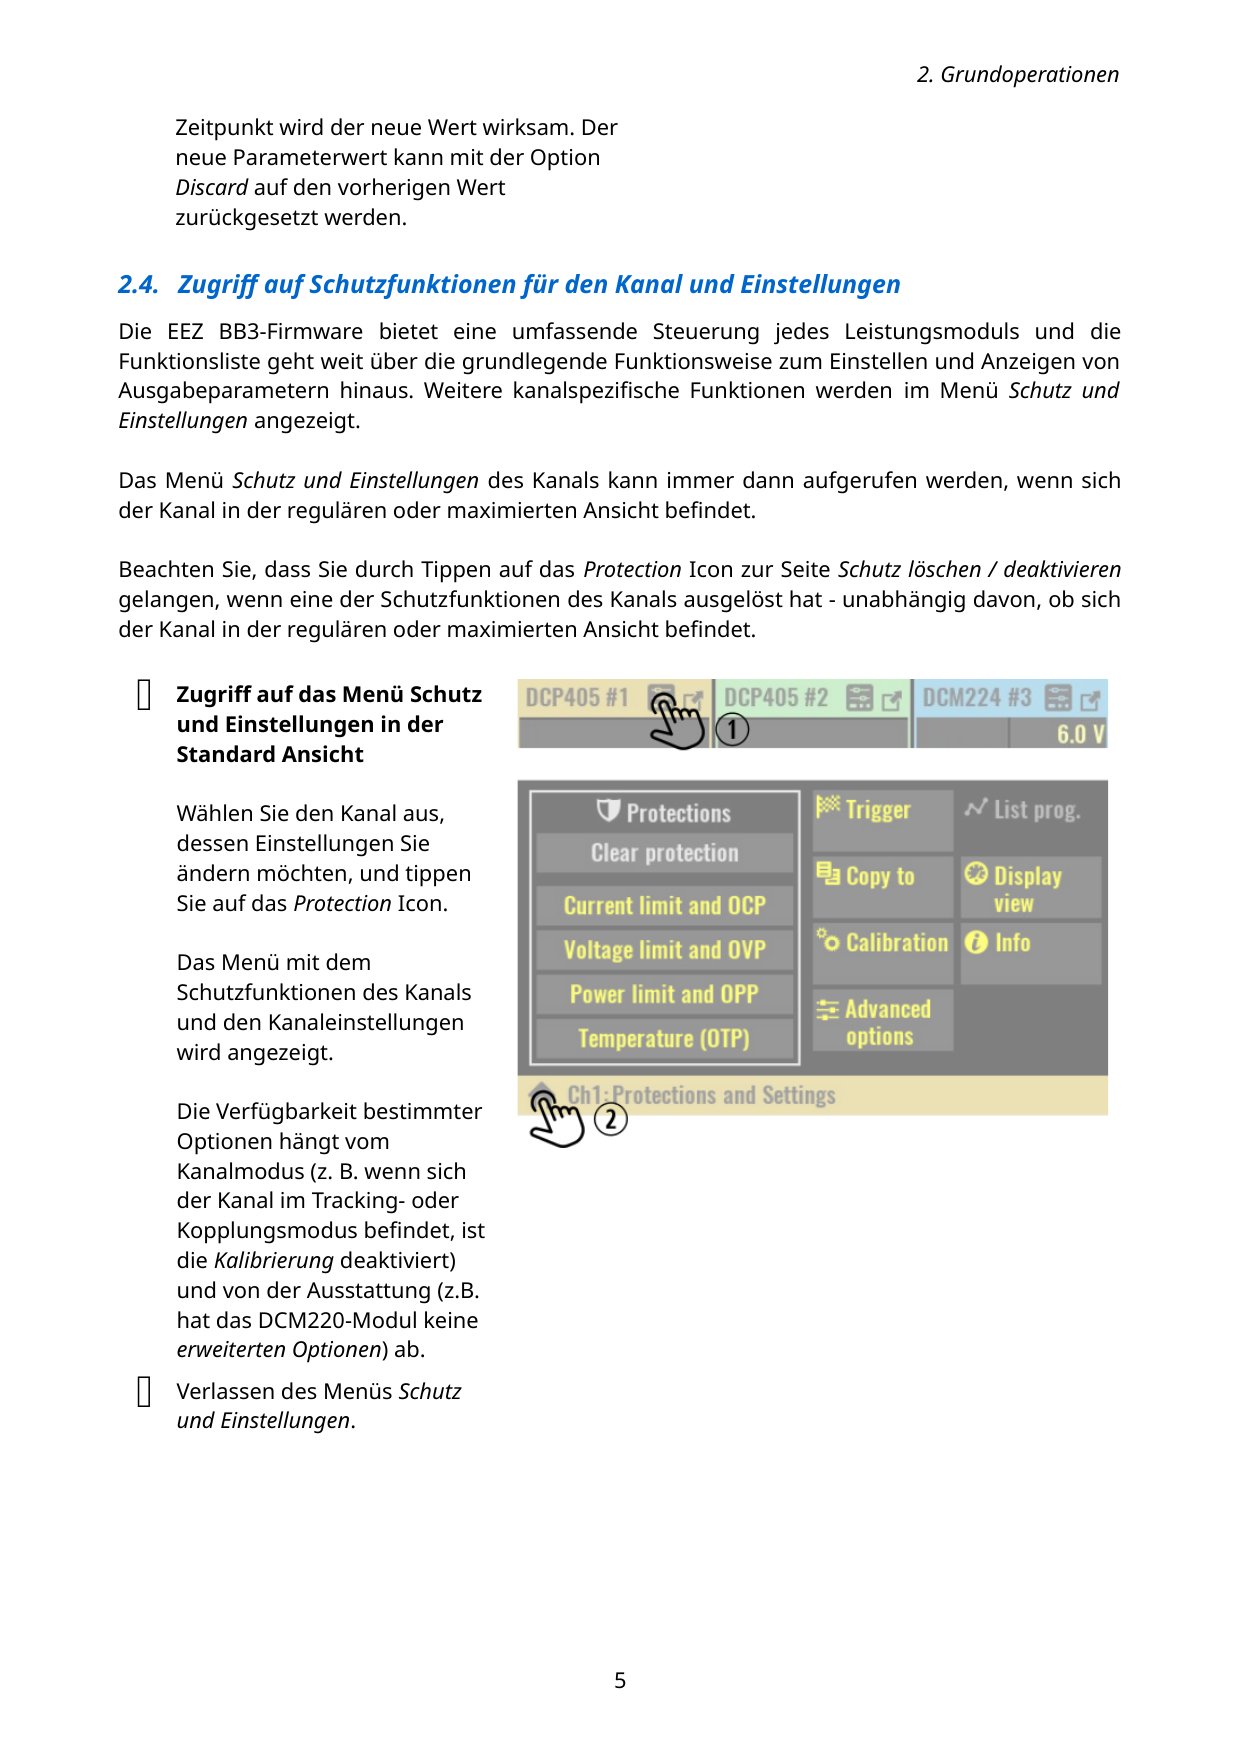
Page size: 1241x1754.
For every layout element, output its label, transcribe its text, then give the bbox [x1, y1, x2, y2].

table_cell Verlassen des Menüs Schutz und Einstellungen. [171, 1370, 503, 1471]
table_cell [118, 107, 169, 267]
text Die EEZ BB3-Firmware bietet eine umfassende Steuerung jedes Leistungsmoduls und die Funktionsliste geht weit über die grundlegende Funktionsweise zum Einstellen und Anzeigen von Ausgabeparametern hinaus. Weitere kanalspezifische Funktionen werden im Menü Schutz und Einstellungen angezeigt. [118, 316, 1122, 435]
table_cell Zeitpunkt wird der neue Wert wirksam. Der neue Parameterwert kann mit der Option Discard auf den vorherigen Wert zurückgesetzt werden. [170, 107, 644, 267]
table_header  [118, 673, 171, 1370]
table_cell  [118, 1370, 171, 1471]
table_cell [645, 107, 1123, 267]
table_header Zugriff auf das Menü Schutz und Einstellungen in der Standard Ansicht Wählen Sie den Kanal aus, dessen Einstellungen Sie ändern möchten, und tippen Sie auf das Protection Icon. Das Menü mit dem Schutzfunktionen des Kanals und den Kanaleinstellungen wird angezeigt. Die Verfügbarkeit bestimmter Optionen hängt vom Kanalmodus (z. B. wenn sich der Kanal im Tracking- oder Kopplungsmodus befindet, ist die Kalibrierung deaktiviert) und von der Ausstattung (z.B. hat das DCM220-Modul keine erweiterten Optionen) ab. [171, 673, 503, 1370]
table_header [503, 673, 1123, 1471]
picture [517, 679, 1109, 1148]
subtitle Zugriff auf Schutzfunktionen für den Kanal und Einstellungen [118, 267, 1122, 301]
text Beachten Sie, dass Sie durch Tippen auf das Protection Icon zur Seite Schutz löschen / deaktivieren gelangen, wenn eine der Schutzfunktionen des Kanals ausgelöst hat - unabhängig davon, ob sich der Kanal in der regulären oder maximierten Ansicht befindet. [118, 554, 1122, 643]
text Das Menü Schutz und Einstellungen des Kanals kann immer dann aufgerufen werden, wenn sich der Kanal in der regulären oder maximierten Ansicht befindet. [118, 465, 1122, 524]
